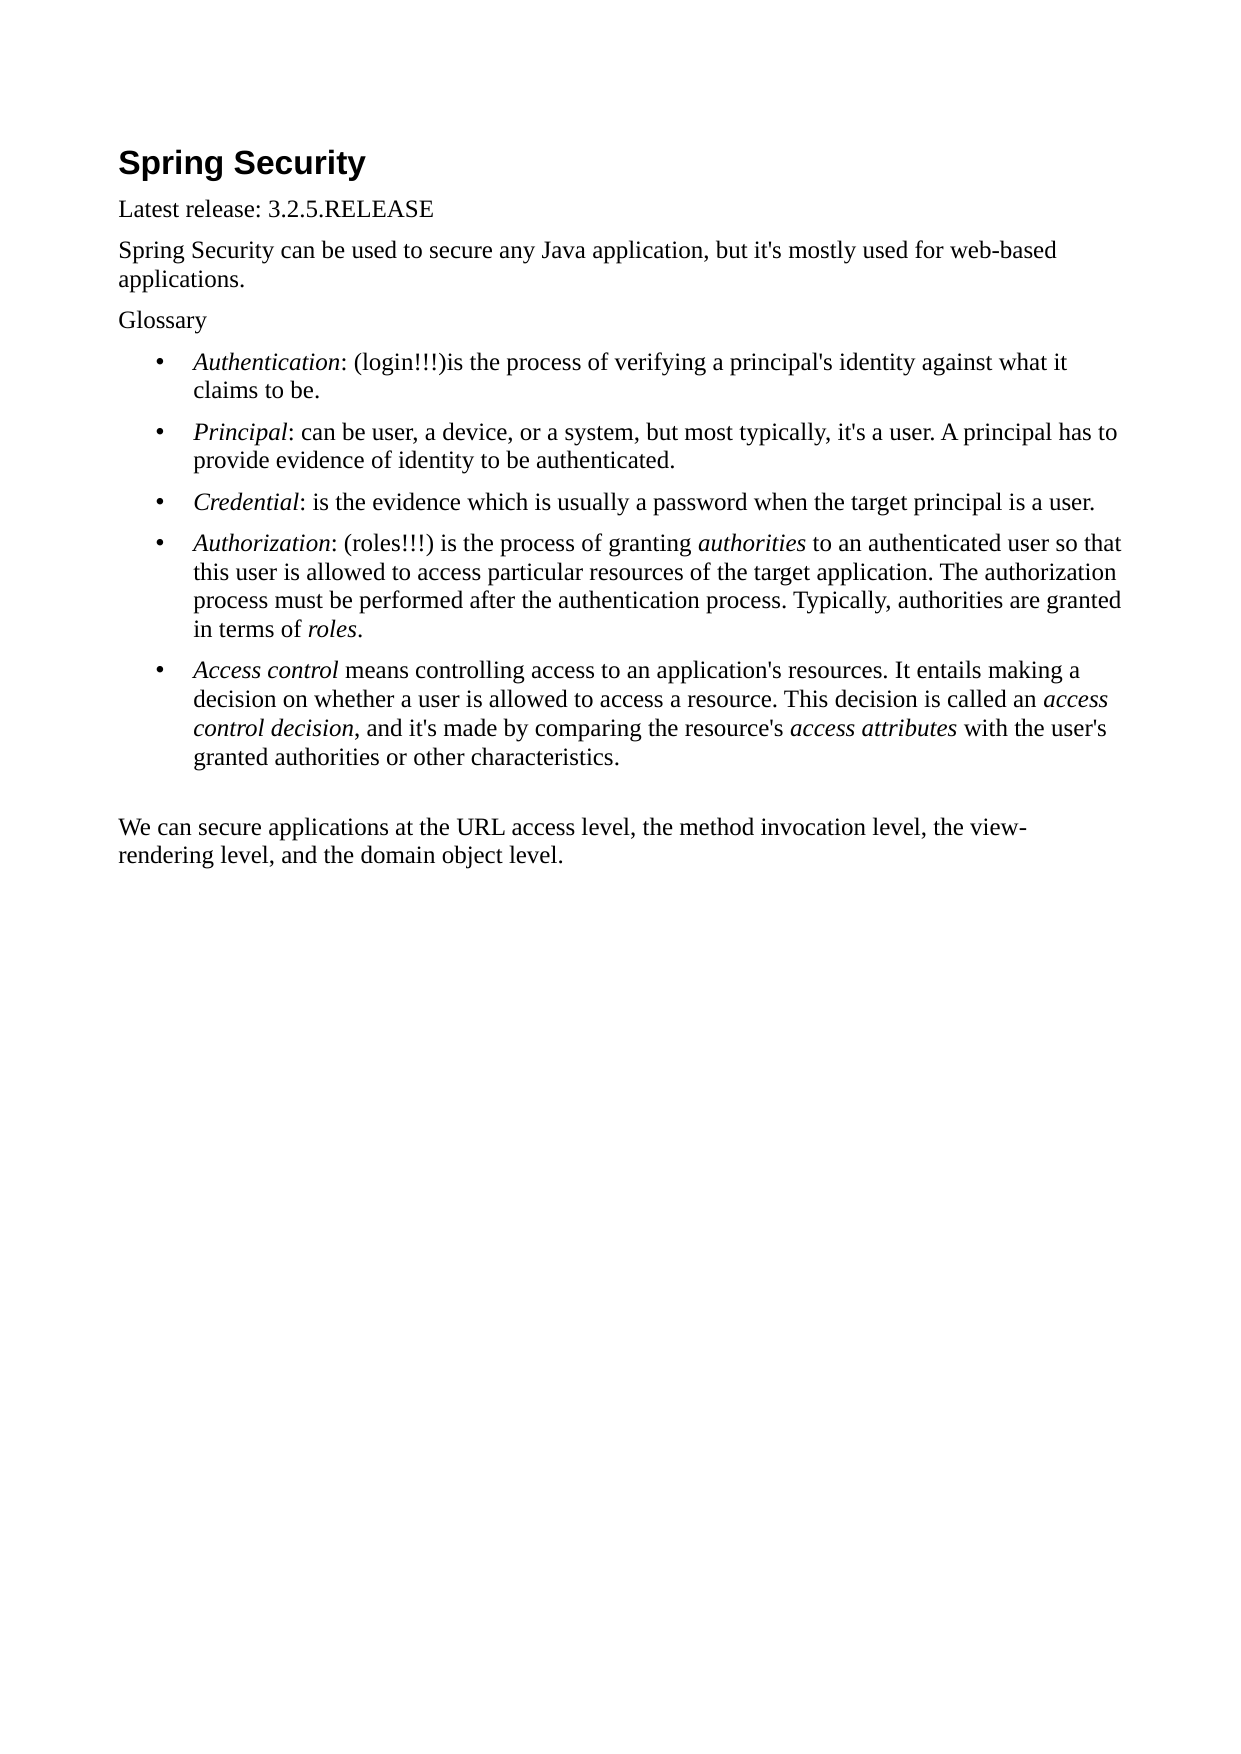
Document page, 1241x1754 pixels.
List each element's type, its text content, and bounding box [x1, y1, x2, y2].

text Spring Security can be used to secure any Java application, but it's mostly used for web-based applications. [118, 236, 1122, 293]
text We can secure applications at the URL access level, the method invocation level, the view-rendering level, and the domain object level. [118, 812, 1122, 869]
list Credential: is the evidence which is usually a password when the target principal is a user. [156, 487, 1122, 516]
list Authorization: (roles!!!) is the process of granting authorities to an authenticated user so that this user is allowed to access particular resources of the target application. The authorization process must be performed after the authentication process. Typically, authorities are granted in terms of roles. [156, 528, 1122, 643]
subtitle Spring Security [118, 143, 1122, 182]
list Principal: can be user, a device, or a system, but most typically, it's a user. A principal has to provide evidence of identity to be authenticated. [156, 417, 1122, 474]
list Access control means controlling access to an application's resources. It entails making a decision on whether a user is allowed to access a resource. This decision is called an access control decision, and it's made by comparing the resource's access attributes with the user's granted authorities or other characteristics. [156, 656, 1122, 771]
list Authentication: (login!!!)is the process of verifying a principal's identity against what it claims to be. [156, 347, 1122, 404]
text Latest release: 3.2.5.RELEASE [118, 194, 1122, 223]
text Glossary [118, 306, 1122, 334]
